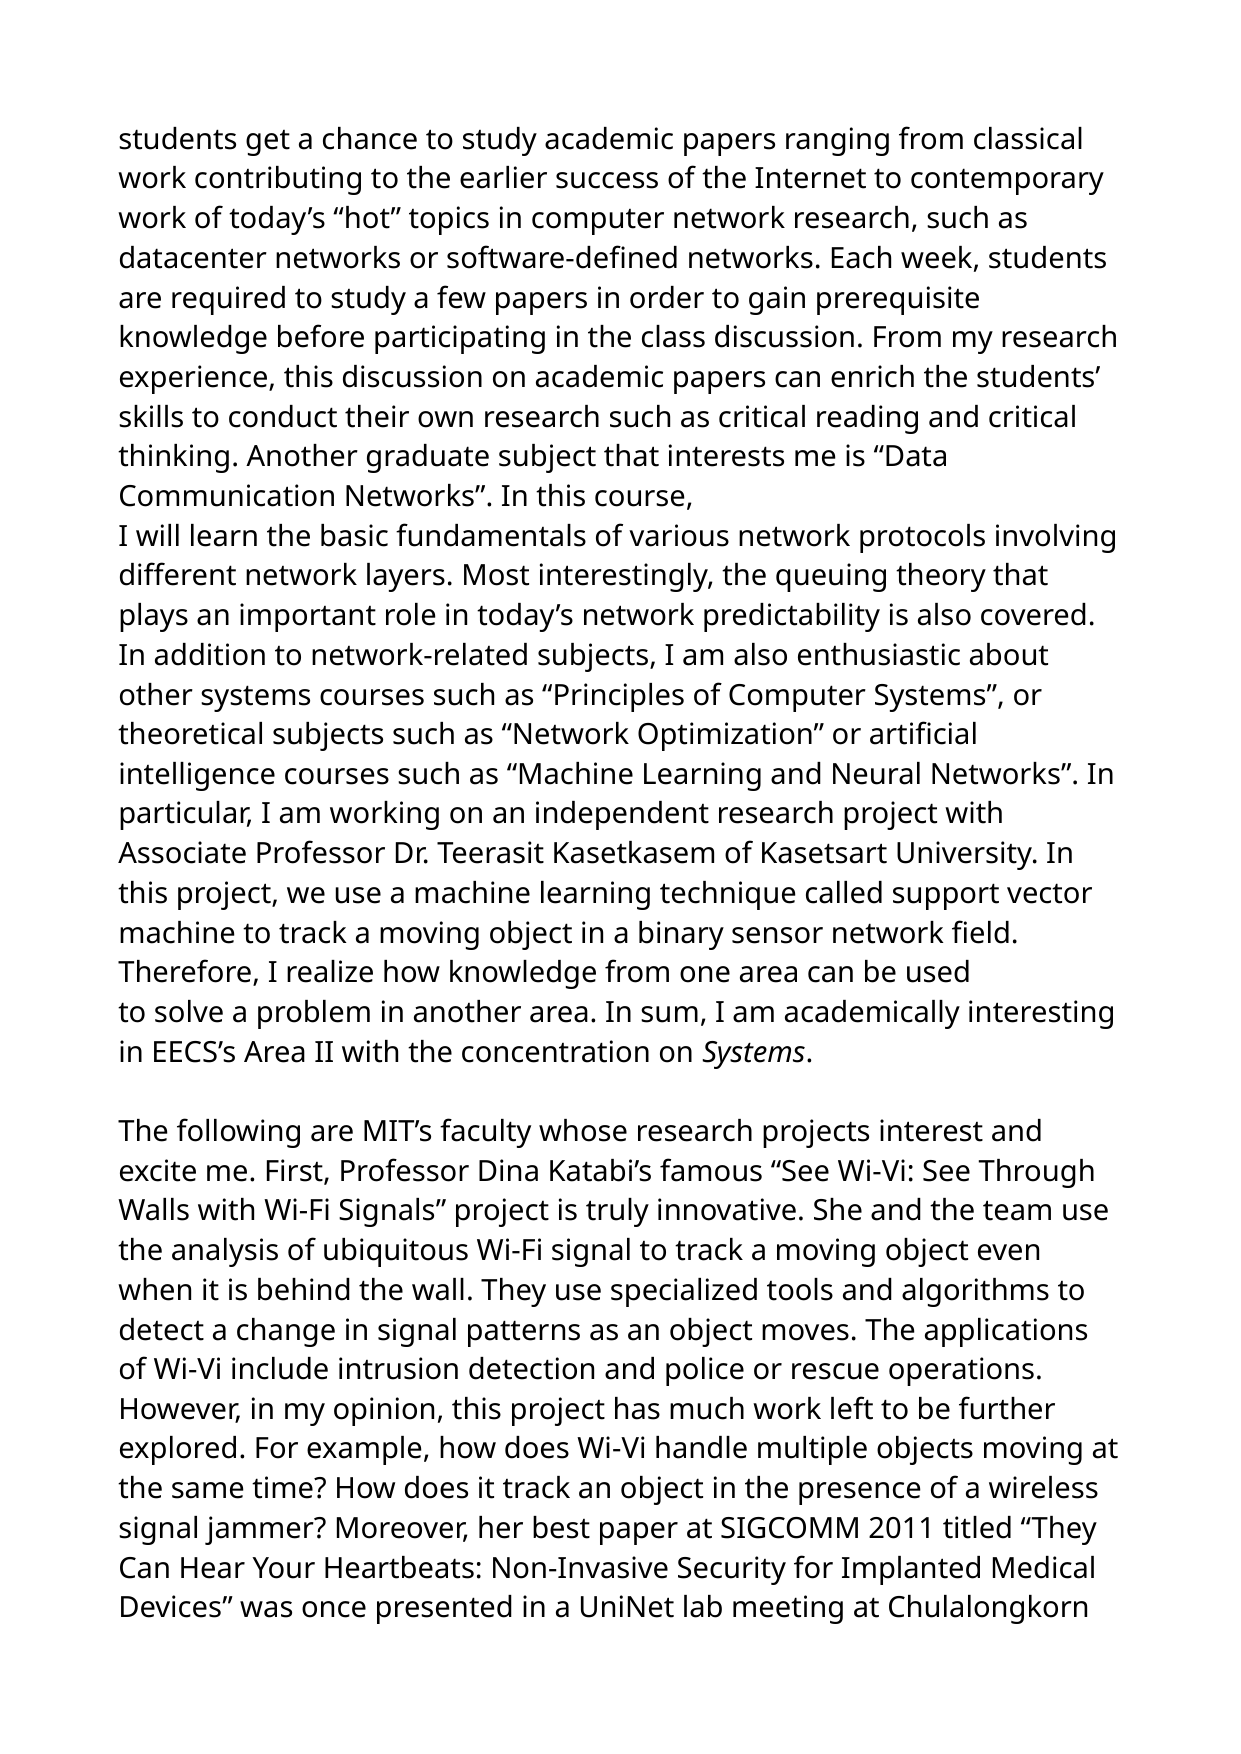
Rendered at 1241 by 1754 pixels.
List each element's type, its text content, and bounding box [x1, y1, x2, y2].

text intelligence courses such as “Machine Learning and Neural Networks”. In particular, I am working on an independent research project with Associate Professor Dr. Teerasit Kasetkasem of Kasetsart University. In this project, we use a machine learning technique called support vector machine to track a moving object in a binary sensor network field. Therefore, I realize how knowledge from one area can be used [118, 753, 1122, 991]
text students get a chance to study academic papers ranging from classical work contributing to the earlier success of the Internet to contemporary work of today’s “hot” topics in computer network research, such as datacenter networks or software-defined networks. Each week, students are required to study a few papers in order to gain prerequisite knowledge before participating in the class discussion. From my research experience, this discussion on academic papers can enrich the students’ skills to conduct their own research such as critical reading and critical thinking. Another graduate subject that interests me is “Data Communication Networks”. In this course, [118, 118, 1122, 515]
text to solve a problem in another area. In sum, I am academically interesting in EECS’s Area II with the concentration on Systems. [118, 991, 1122, 1071]
text The following are MIT’s faculty whose research projects interest and excite me. First, Professor Dina Katabi’s famous “See Wi-Vi: See Through Walls with Wi-Fi Signals” project is truly innovative. She and the team use the analysis of ubiquitous Wi-Fi signal to track a moving object even when it is behind the wall. They use specialized tools and algorithms to detect a change in signal patterns as an object moves. The applications of Wi-Vi include intrusion detection and police or rescue operations. However, in my opinion, this project has much work left to be further explored. For example, how does Wi-Vi handle multiple objects moving at the same time? How does it track an object in the presence of a wireless signal jammer? Moreover, her best paper at SIGCOMM 2011 titled “They Can Hear Your Heartbeats: Non-Invasive Security for Implanted Medical Devices” was once presented in a UniNet lab meeting at Chulalongkorn [118, 1110, 1122, 1626]
text I will learn the basic fundamentals of various network protocols involving different network layers. Most interestingly, the queuing theory that plays an important role in today’s network predictability is also covered. In addition to network-related subjects, I am also enthusiastic about other systems courses such as “Principles of Computer Systems”, or theoretical subjects such as “Network Optimization” or artificial [118, 515, 1122, 753]
